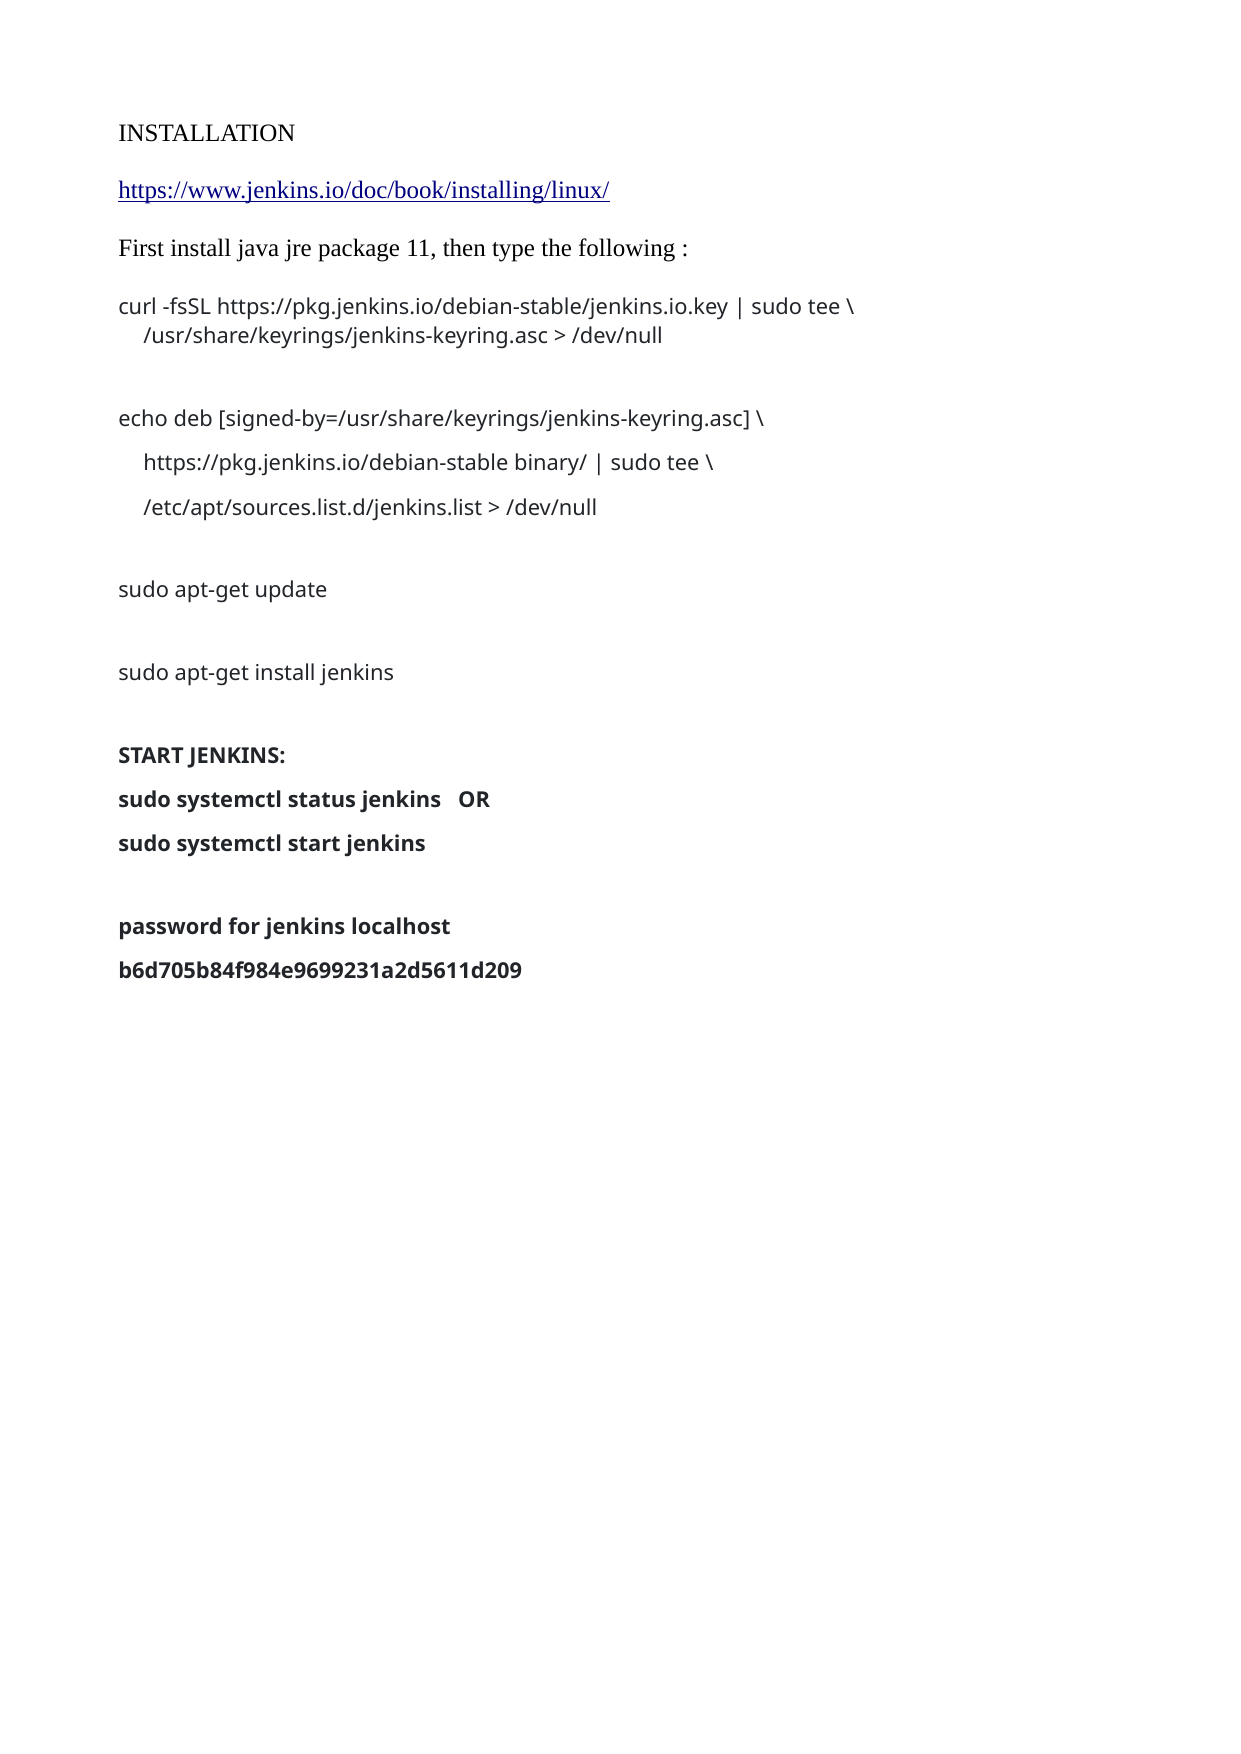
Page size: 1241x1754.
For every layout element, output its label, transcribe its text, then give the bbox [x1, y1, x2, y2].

text password for jenkins localhost [118, 911, 1122, 941]
text sudo apt-get update [118, 574, 1122, 604]
text First install java jre package 11, then type the following : [118, 233, 1122, 262]
text INSTALLATION [118, 118, 1122, 147]
text /usr/share/keyrings/jenkins-keyring.asc > /dev/null [118, 320, 1122, 350]
text sudo systemctl start jenkins [118, 828, 1122, 858]
text https://pkg.jenkins.io/debian-stable binary/ | sudo tee \ [118, 447, 1122, 477]
text sudo apt-get install jenkins [118, 657, 1122, 687]
text b6d705b84f984e9699231a2d5611d209 [118, 955, 1122, 985]
text curl -fsSL https://pkg.jenkins.io/debian-stable/jenkins.io.key | sudo tee \ [118, 291, 1122, 320]
text echo deb [signed-by=/usr/share/keyrings/jenkins-keyring.asc] \ [118, 403, 1122, 433]
text https://www.jenkins.io/doc/book/installing/linux/ [118, 176, 1122, 204]
text /etc/apt/sources.list.d/jenkins.list > /dev/null [118, 492, 1122, 522]
text sudo systemctl status jenkins OR [118, 784, 1122, 814]
text START JENKINS: [118, 739, 1122, 769]
